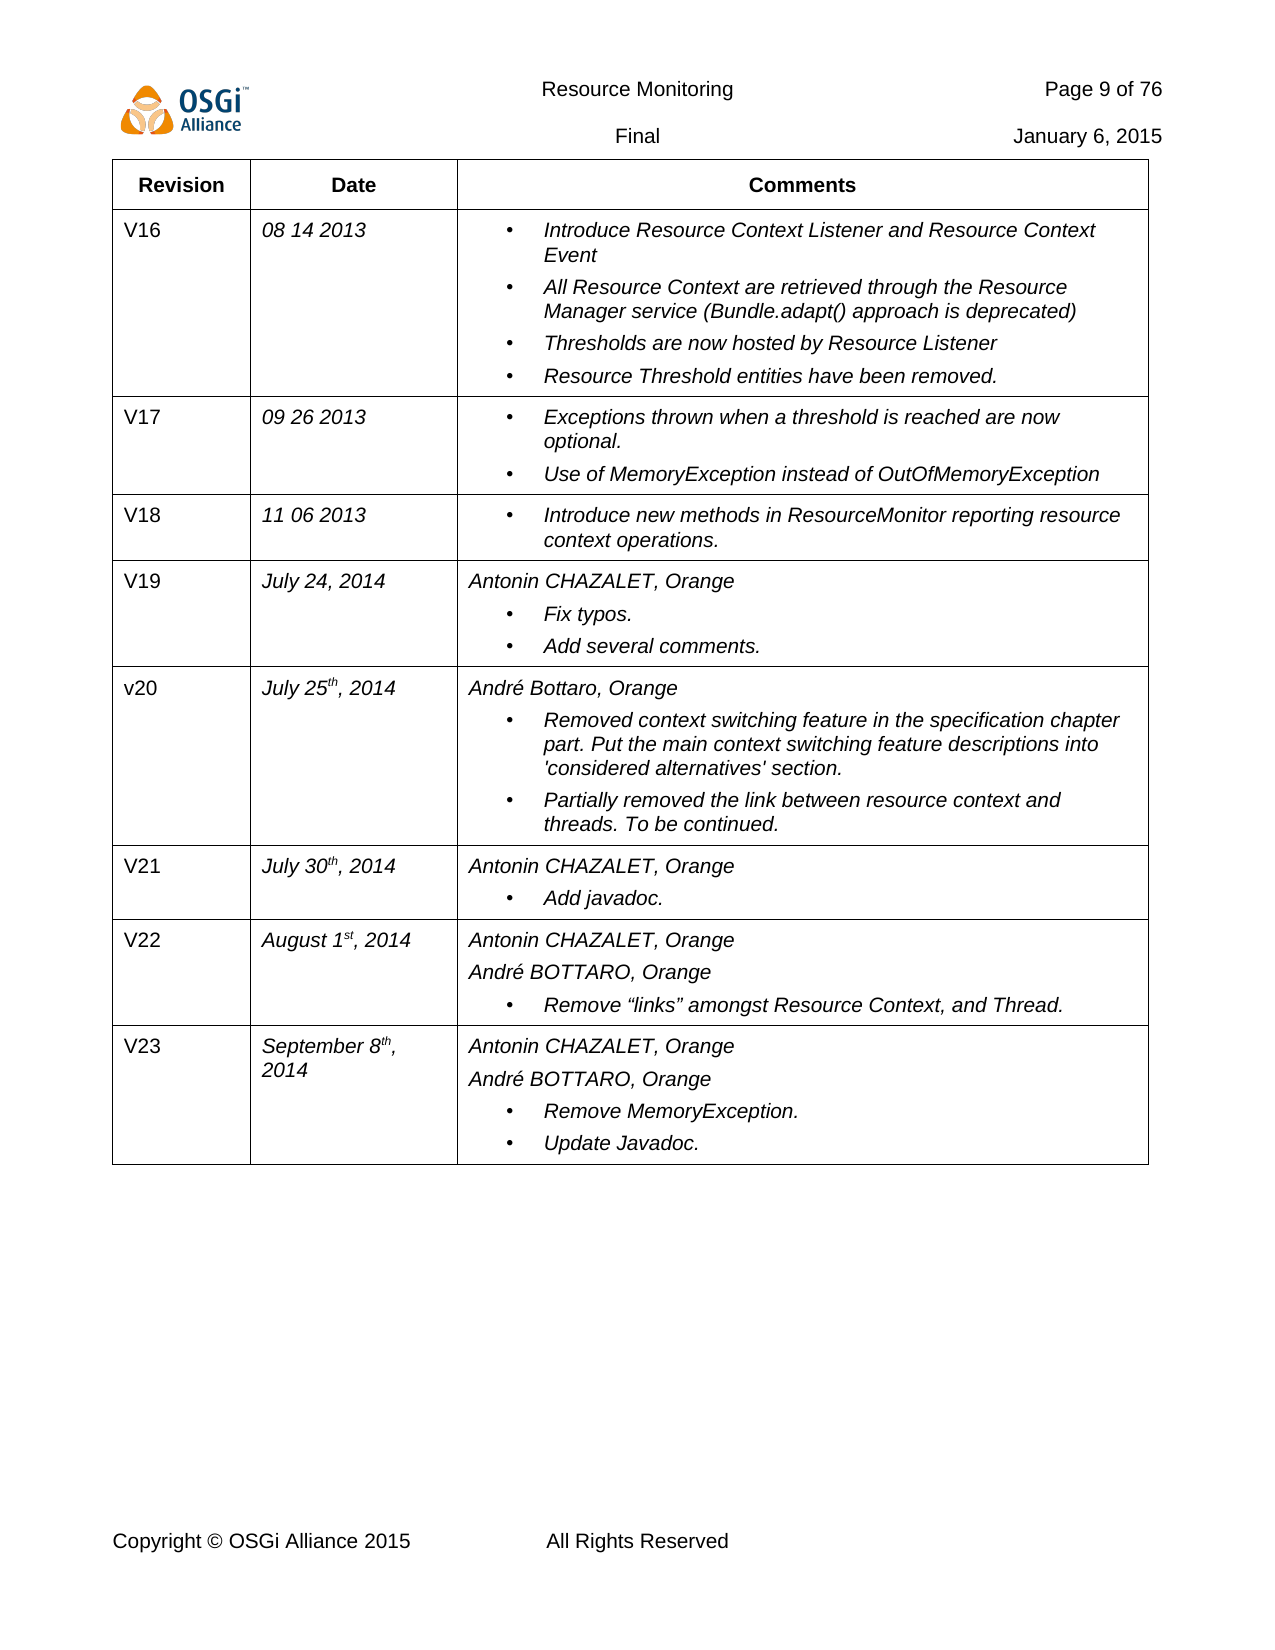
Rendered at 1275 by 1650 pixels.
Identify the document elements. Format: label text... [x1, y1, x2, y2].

table_cell Introduce Resource Context Listener and Resource Context Event All Resource Context are retrieved through the Resource Manager service (Bundle.adapt() approach is deprecated) Thresholds are now hosted by Resource Listener Resource Threshold entities have been removed. [458, 210, 1148, 396]
table_cell 09 26 2013 [251, 397, 457, 494]
table_cell Antonin CHAZALET, Orange Add javadoc. [458, 846, 1148, 918]
table_cell V23 [113, 1026, 250, 1164]
table_cell Exceptions thrown when a threshold is reached are now optional. Use of MemoryException instead of OutOfMemoryException [458, 397, 1148, 494]
table_cell Antonin CHAZALET, Orange Fix typos. Add several comments. [458, 561, 1148, 666]
table_cell Introduce new methods in ResourceMonitor reporting resource context operations. [458, 495, 1148, 560]
table_cell v20 [113, 667, 250, 844]
table_cell July 30th, 2014 [251, 846, 457, 918]
table_cell V17 [113, 397, 250, 494]
table_cell 08 14 2013 [251, 210, 457, 396]
table_cell V22 [113, 920, 250, 1025]
table_cell July 25th, 2014 [251, 667, 457, 844]
table_cell V21 [113, 846, 250, 918]
table_cell Antonin CHAZALET, Orange André BOTTARO, Orange Remove “links” amongst Resource Context, and Thread. [458, 920, 1148, 1025]
table_cell V16 [113, 210, 250, 396]
table_cell V18 [113, 495, 250, 560]
table_cell July 24, 2014 [251, 561, 457, 666]
picture [113, 78, 257, 142]
table_cell August 1st, 2014 [251, 920, 457, 1025]
table_cell 11 06 2013 [251, 495, 457, 560]
table_header Date [251, 160, 457, 209]
table_header Revision [113, 160, 250, 209]
table_header Comments [458, 160, 1148, 209]
table_cell Antonin CHAZALET, Orange André BOTTARO, Orange Remove MemoryException. Update Javadoc. [458, 1026, 1148, 1164]
table_cell V19 [113, 561, 250, 666]
table_cell André Bottaro, Orange Removed context switching feature in the specification chapter part. Put the main context switching feature descriptions into 'considered alternatives' section. Partially removed the link between resource context and threads. To be continued. [458, 667, 1148, 844]
table_cell September 8th, 2014 [251, 1026, 457, 1164]
